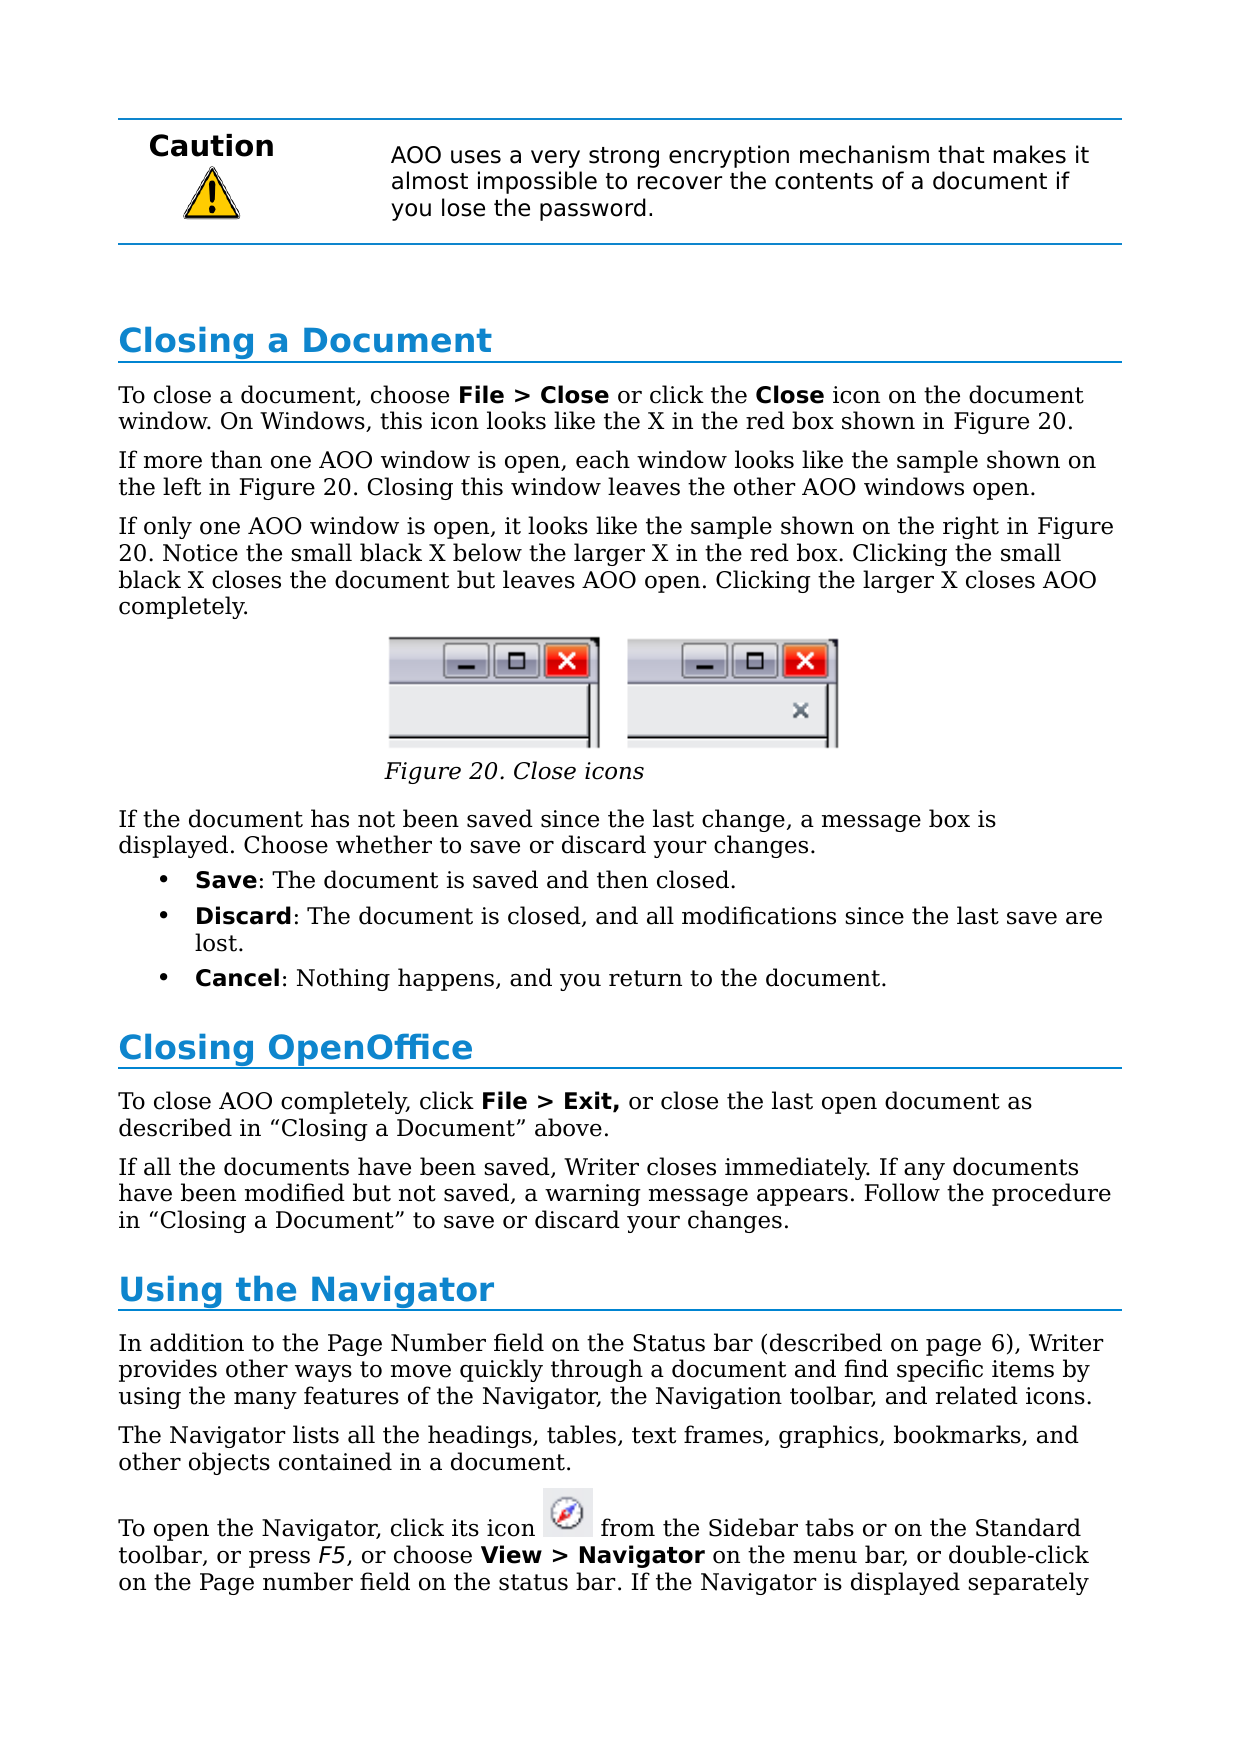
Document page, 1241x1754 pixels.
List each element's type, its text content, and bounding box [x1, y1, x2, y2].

text Figure 20. Close icons [384, 758, 856, 785]
text To close AOO completely, click File > Exit, or close the last open document as described in “Closing a Document” above. [118, 1088, 1122, 1141]
text In addition to the Page Number field on the Status bar (described on page 6), Writer provides other ways to move quickly through a document and find specific items by using the many features of the Navigator, the Navigation toolbar, and related icons. [118, 1330, 1122, 1410]
list Discard: The document is closed, and all modifications since the last save are lost. [156, 901, 1122, 957]
picture [543, 1488, 593, 1537]
text If more than one AOO window is open, each window looks like the sample shown on the left in Figure 20. Closing this window leaves the other AOO windows open. [118, 448, 1122, 501]
text To open the Navigator, click its icon from the Sidebar tabs or on the Standard toolbar, or press F5, or choose View > Navigator on the menu bar, or double-click on the Page number field on the status bar. If the Navigator is displayed separately [118, 1488, 1122, 1595]
list If the document has not been saved since the last change, a message box is displayed. Choose whether to save or discard your changes. [118, 806, 1122, 859]
picture [179, 163, 244, 223]
table_header Caution [118, 120, 305, 243]
subtitle Closing OpenOffice [118, 1028, 1122, 1067]
list Save: The document is saved and then closed. [156, 866, 1122, 895]
text The Navigator lists all the headings, tables, text frames, graphics, bookmarks, and other objects contained in a document. [118, 1422, 1122, 1476]
list Cancel: Nothing happens, and you return to the document. [156, 963, 1122, 992]
text To close a document, choose File > Close or click the Close icon on the document window. On Windows, this icon looks like the X in the red box shown in Figure 20. [118, 382, 1122, 435]
subtitle Using the Navigator [118, 1270, 1122, 1309]
picture [384, 632, 844, 752]
subtitle Closing a Document [118, 322, 1122, 361]
table_header AOO uses a very strong encryption mechanism that makes it almost impossible to recover the contents of a document if you lose the password. [305, 120, 1122, 243]
text If all the documents have been saved, Writer closes immediately. If any documents have been modified but not saved, a warning message appears. Follow the procedure in “Closing a Document” to save or discard your changes. [118, 1154, 1122, 1234]
text If only one AOO window is open, it looks like the sample shown on the right in Figure 20. Notice the small black X below the larger X in the red box. Clicking the small black X closes the document but leaves AOO open. Clicking the larger X closes AOO completely. [118, 513, 1122, 620]
